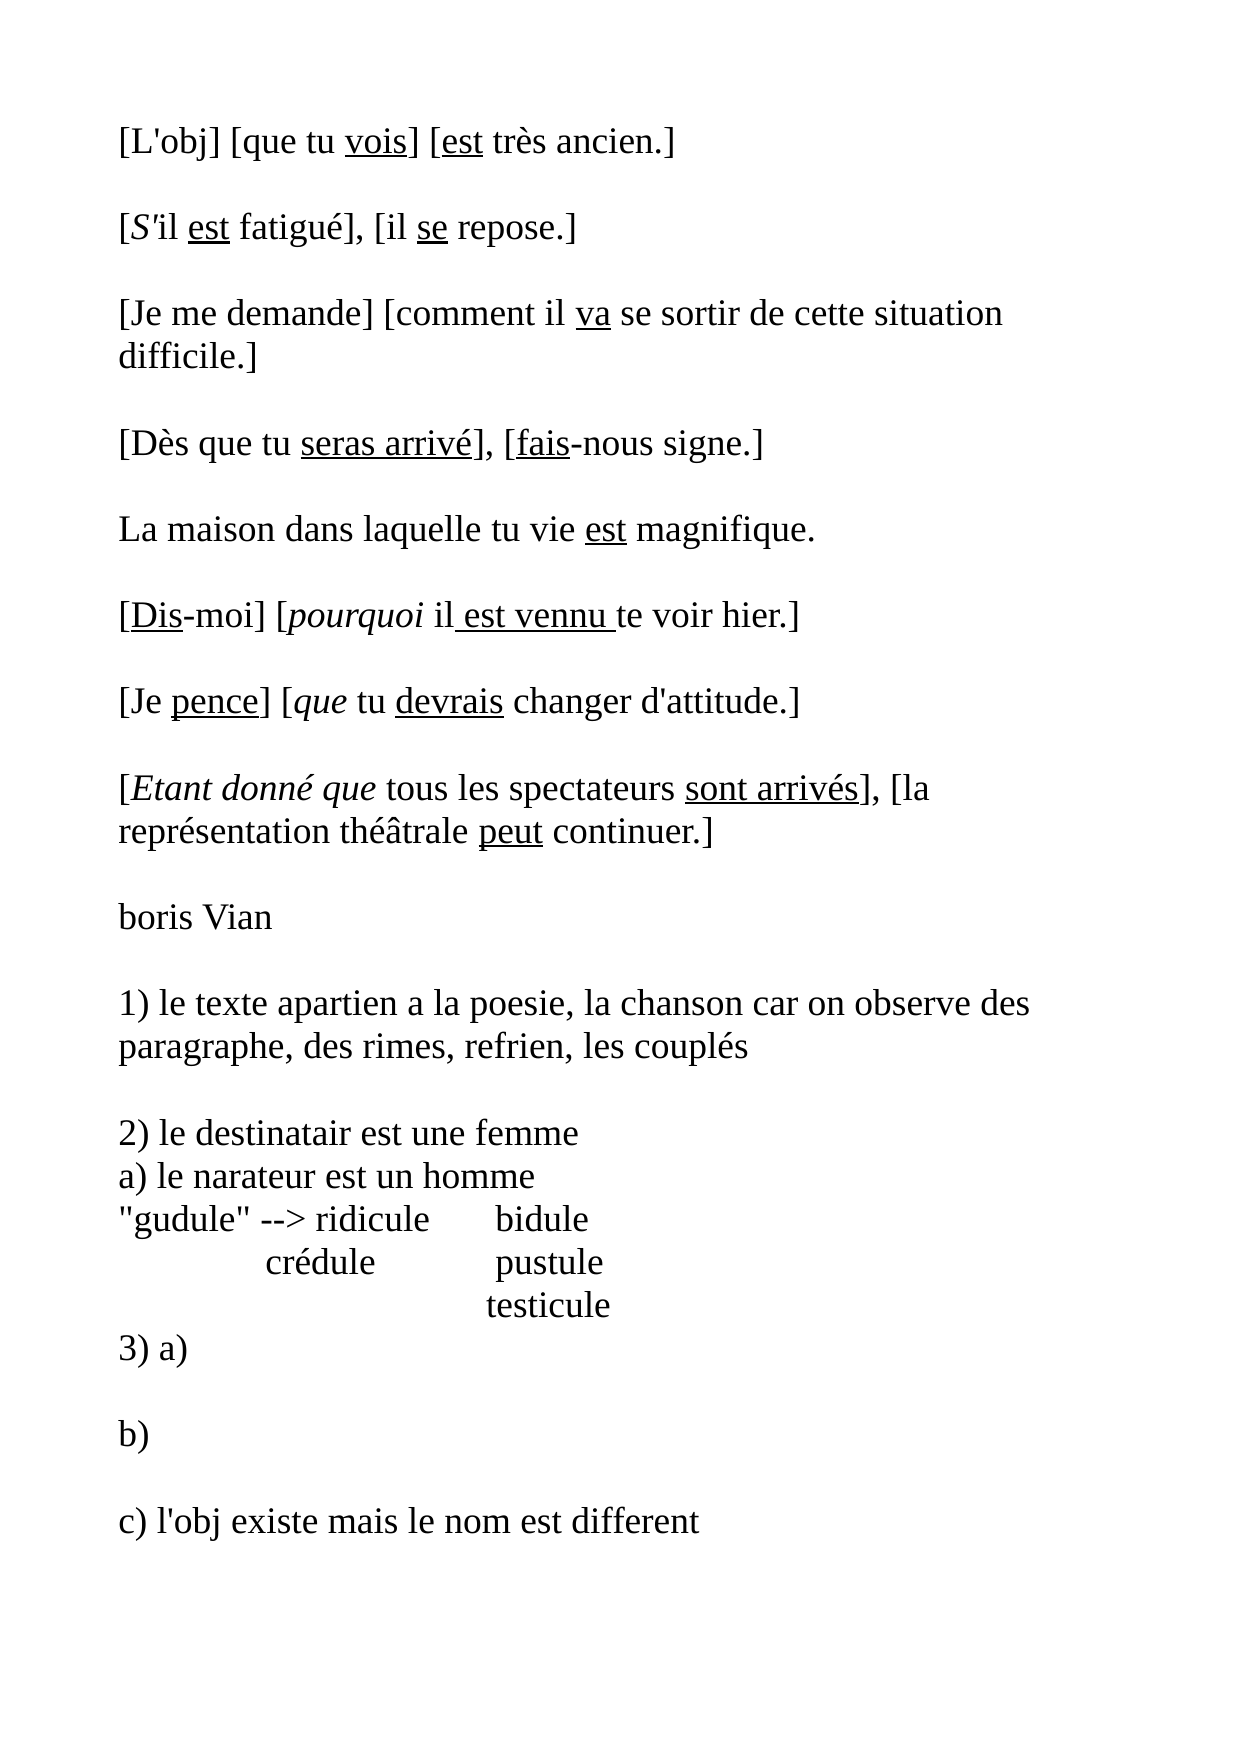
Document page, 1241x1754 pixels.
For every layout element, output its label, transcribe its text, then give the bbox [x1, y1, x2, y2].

text La maison dans laquelle tu vie est magnifique. [118, 506, 1122, 549]
text [Etant donné que tous les spectateurs sont arrivés], [la représentation théâtrale peut continuer.] [118, 765, 1122, 851]
text boris Vian [118, 894, 1122, 937]
text [Je pence] [que tu devrais changer d'attitude.] [118, 679, 1122, 722]
text 3) a) [118, 1326, 1122, 1369]
text 1) le texte apartien a la poesie, la chanson car on observe des paragraphe, des rimes, refrien, les couplés [118, 981, 1122, 1067]
text b) [118, 1412, 1122, 1455]
text c) l'obj existe mais le nom est different [118, 1498, 1122, 1541]
text 2) le destinatair est une femme [118, 1110, 1122, 1153]
text [S'il est fatigué], [il se repose.] [118, 204, 1122, 247]
text testicule [118, 1282, 1122, 1326]
text "gudule" --> ridicule bidule [118, 1196, 1122, 1239]
text [Dès que tu seras arrivé], [fais-nous signe.] [118, 420, 1122, 463]
text [L'obj] [que tu vois] [est très ancien.] [118, 118, 1122, 161]
text [Je me demande] [comment il va se sortir de cette situation difficile.] [118, 291, 1122, 377]
text crédule pustule [118, 1239, 1122, 1282]
text [Dis-moi] [pourquoi il est vennu te voir hier.] [118, 592, 1122, 636]
text a) le narateur est un homme [118, 1153, 1122, 1196]
